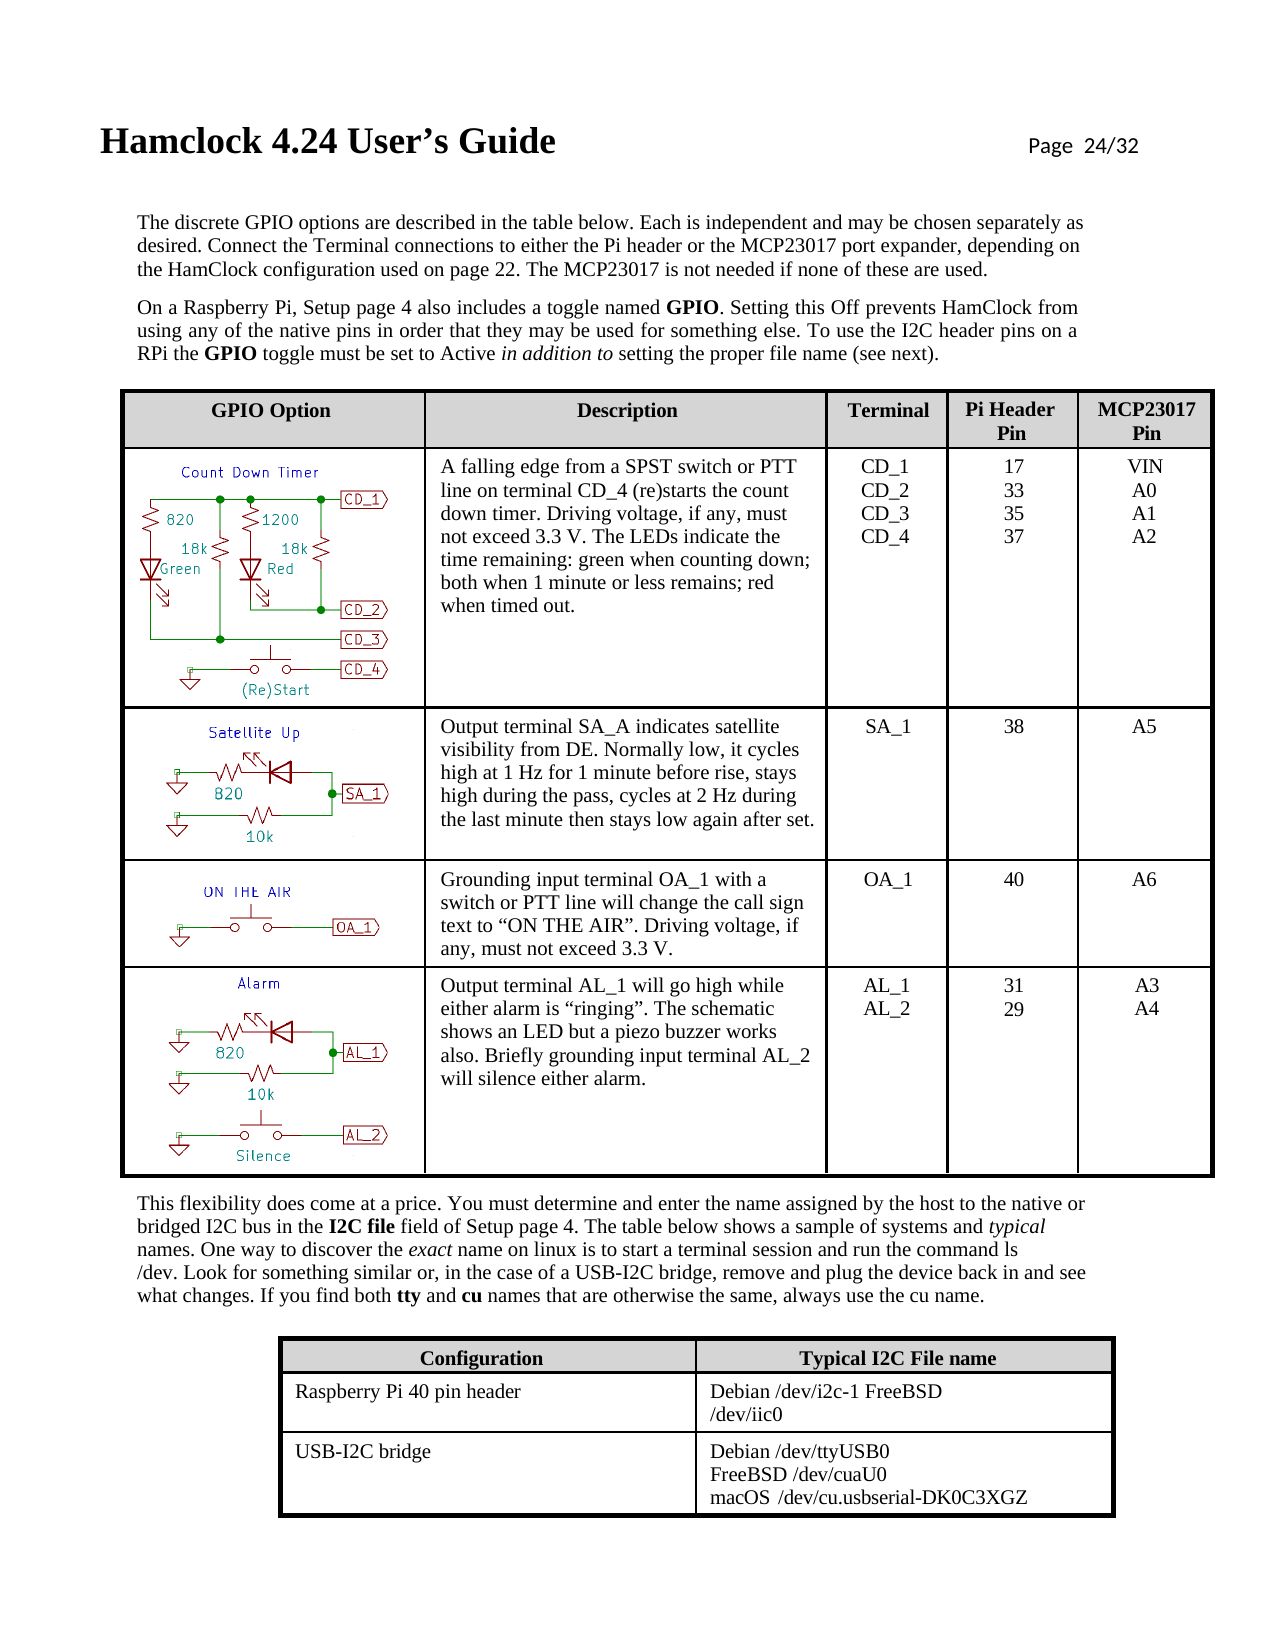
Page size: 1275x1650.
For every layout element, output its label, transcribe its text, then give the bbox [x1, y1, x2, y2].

table_cell 17 33 35 37 [949, 449, 1077, 706]
table_cell A6 [1079, 861, 1210, 966]
picture [168, 977, 388, 1161]
table_cell [125, 861, 424, 966]
table_header GPIO Option [125, 393, 424, 447]
table_cell Grounding input terminal OA_1 with a switch or PTT line will change the call sign text to “ON THE AIR”. Driving voltage, if any, must not exceed 3.3 V. [426, 861, 825, 966]
table_header Pi Header Pin [949, 393, 1077, 447]
table_cell [125, 709, 424, 859]
table_header Terminal [828, 393, 946, 447]
text /dev. Look for something similar or, in the case of a USB-I2C bridge, remove and plug the device back in and see what changes. If you find both tty and cu names that are otherwise the same, always use the cu name. [137, 1261, 1108, 1307]
table_cell SA_1 [828, 709, 946, 859]
table_cell Debian /dev/ttyUSB0 FreeBSD /dev/cuaU0 macOS /dev/cu.usbserial-DK0C3XGZ [697, 1433, 1111, 1513]
table_cell 31 29 [949, 968, 1077, 1173]
picture [166, 727, 389, 842]
table_cell AL_1 AL_2 [828, 968, 946, 1173]
table_cell A3 A4 [1079, 968, 1210, 1173]
table_cell [125, 449, 424, 706]
table_cell Output terminal SA_A indicates satellite visibility from DE. Normally low, it cycles high at 1 Hz for 1 minute before rise, stays high during the pass, cycles at 2 Hz during the last minute then stays low again after set. [426, 709, 825, 859]
table_header MCP23017 Pin [1079, 393, 1210, 447]
table_cell Output terminal AL_1 will go high while either alarm is “ringing”. The schematic shows an LED but a piezo buzzer works also. Briefly grounding input terminal AL_2 will silence either alarm. [426, 968, 825, 1173]
picture [169, 887, 380, 947]
table_cell USB-I2C bridge [283, 1433, 695, 1513]
table_header Description [426, 393, 825, 447]
picture [140, 467, 391, 699]
table_cell VIN A0 A1 A2 [1079, 449, 1210, 706]
table_cell OA_1 [828, 861, 946, 966]
text On a Raspberry Pi, Setup page 4 also includes a toggle named GPIO. Setting this Off prevents HamClock from using any of the native pins in order that they may be used for something else. To use the I2C header pins on a RPi the GPIO toggle must be set to Active in addition to setting the proper file name (see next). [137, 296, 1078, 365]
table_cell CD_1 CD_2 CD_3 CD_4 [828, 449, 946, 706]
table_header Configuration [283, 1341, 695, 1371]
table_cell Raspberry Pi 40 pin header [283, 1374, 695, 1431]
table_cell [125, 968, 424, 1173]
text This flexibility does come at a price. You must determine and enter the name assigned by the host to the native or bridged I2C bus in the I2C file field of Setup page 4. The table below shows a sample of systems and typical names. One way to discover the exact name on linux is to start a terminal session and run the command ls [137, 1192, 1100, 1261]
table_cell Debian /dev/i2c-1 FreeBSD /dev/iic0 [697, 1374, 1111, 1431]
table_header Typical I2C File name [697, 1341, 1111, 1371]
table_cell 38 [949, 709, 1077, 859]
table_cell A5 [1079, 709, 1210, 859]
table_cell A falling edge from a SPST switch or PTT line on terminal CD_4 (re)starts the count down timer. Driving voltage, if any, must not exceed 3.3 V. The LEDs indicate the time remaining: green when counting down; both when 1 minute or less remains; red when timed out. [426, 449, 825, 706]
text The discrete GPIO options are described in the table below. Each is independent and may be chosen separately as desired. Connect the Terminal connections to either the Pi header or the MCP23017 port expander, depending on the HamClock configuration used on page 22. The MCP23017 is not needed if none of these are used. [137, 211, 1100, 281]
table_cell 40 [949, 861, 1077, 966]
